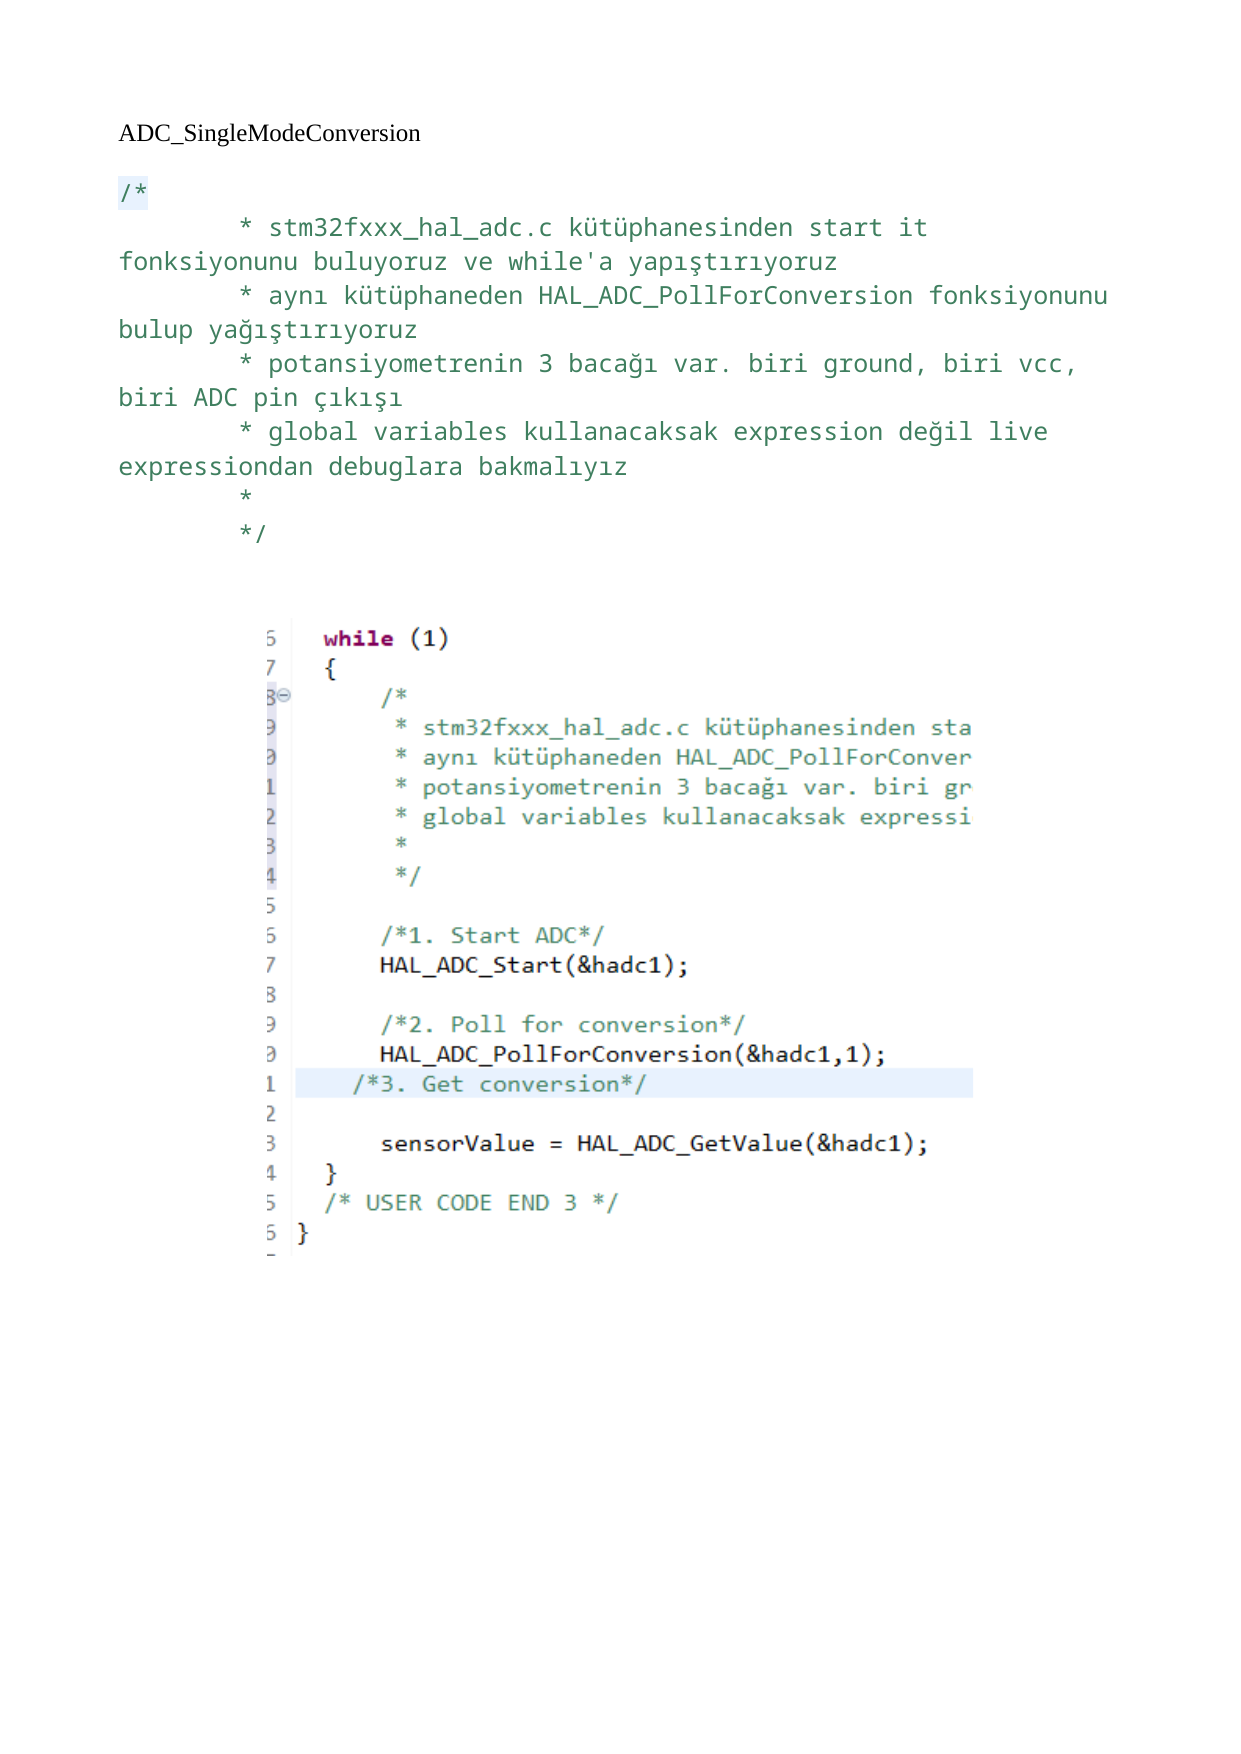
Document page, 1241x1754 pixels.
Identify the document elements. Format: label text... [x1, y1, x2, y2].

text * [118, 482, 1122, 516]
text /* [118, 176, 1122, 210]
text * aynı kütüphaneden HAL_ADC_PollForConversion fonksiyonunu bulup yağıştırıyoruz [118, 278, 1122, 346]
picture [267, 618, 974, 1256]
text * global variables kullanacaksak expression değil live expressiondan debuglara bakmalıyız [118, 414, 1122, 482]
text * potansiyometrenin 3 bacağı var. biri ground, biri vcc, biri ADC pin çıkışı [118, 346, 1122, 414]
text * stm32fxxx_hal_adc.c kütüphanesinden start it fonksiyonunu buluyoruz ve while'a yapıştırıyoruz [118, 210, 1122, 278]
text ADC_SingleModeConversion [118, 118, 1122, 147]
text */ [118, 516, 1122, 550]
